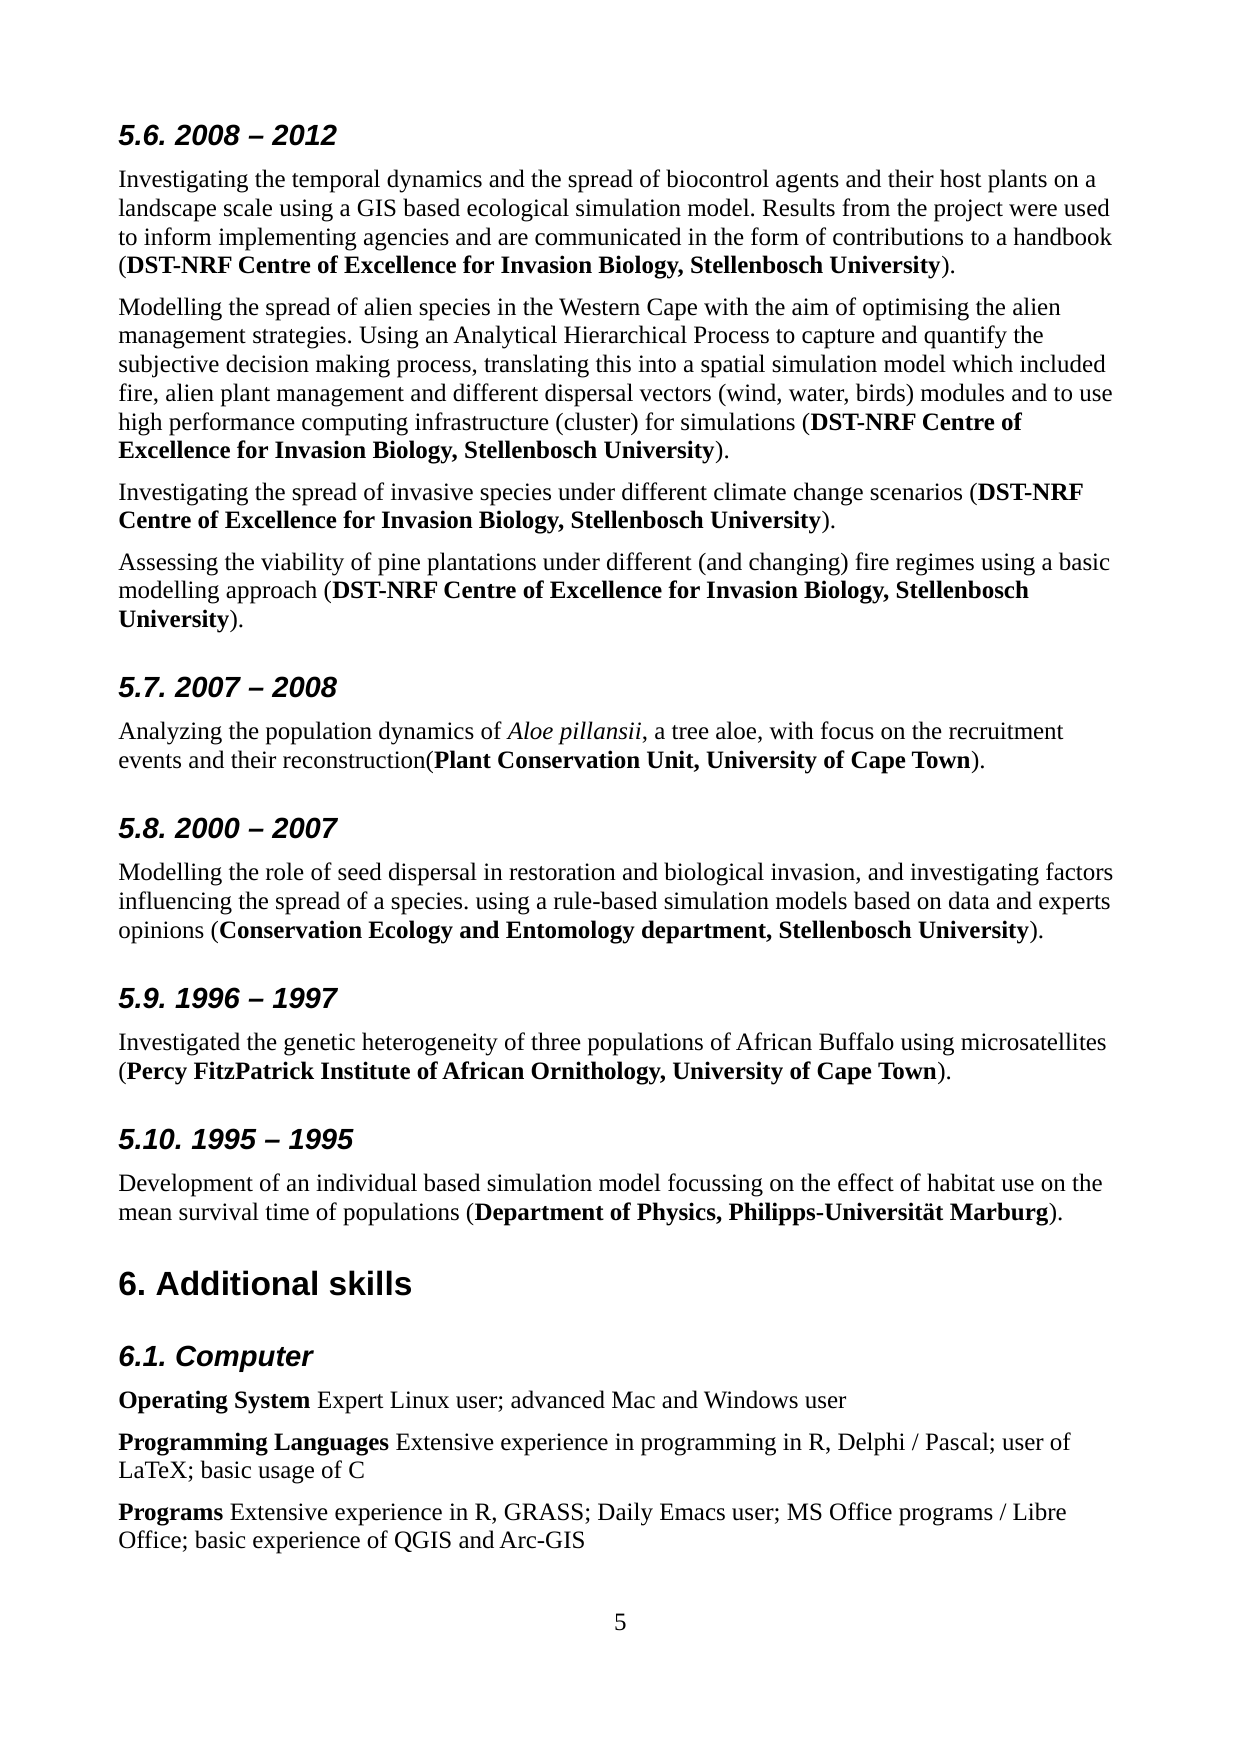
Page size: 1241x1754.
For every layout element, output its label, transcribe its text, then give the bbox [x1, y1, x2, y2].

subtitle Computer [118, 1339, 1122, 1373]
text Assessing the viability of pine plantations under different (and changing) fire regimes using a basic modelling approach (DST-NRF Centre of Excellence for Invasion Biology, Stellenbosch University). [118, 547, 1122, 633]
subtitle 2007 – 2008 [118, 670, 1122, 704]
text Analyzing the population dynamics of Aloe pillansii, a tree aloe, with focus on the recruitment events and their reconstruction(Plant Conservation Unit, University of Cape Town). [118, 716, 1122, 774]
subtitle 1996 – 1997 [118, 981, 1122, 1015]
text Modelling the spread of alien species in the Western Cape with the aim of optimising the alien management strategies. Using an Analytical Hierarchical Process to capture and quantify the subjective decision making process, translating this into a spatial simulation model which included fire, alien plant management and different dispersal vectors (wind, water, birds) modules and to use high performance computing infrastructure (cluster) for simulations (DST-NRF Centre of Excellence for Invasion Biology, Stellenbosch University). [118, 292, 1122, 464]
text Programming Languages Extensive experience in programming in R, Delphi / Pascal; user of LaTeX; basic usage of C [118, 1427, 1122, 1484]
subtitle Additional skills [118, 1263, 1122, 1302]
subtitle 2008 – 2012 [118, 118, 1122, 152]
text Modelling the role of seed dispersal in restoration and biological invasion, and investigating factors influencing the spread of a species. using a rule-based simulation models based on data and experts opinions (Conservation Ecology and Entomology department, Stellenbosch University). [118, 857, 1122, 944]
text Operating System Expert Linux user; advanced Mac and Windows user [118, 1386, 1122, 1414]
subtitle 2000 – 2007 [118, 811, 1122, 845]
text Investigating the temporal dynamics and the spread of biocontrol agents and their host plants on a landscape scale using a GIS based ecological simulation model. Results from the project were used to inform implementing agencies and are communicated in the form of contributions to a handbook (DST-NRF Centre of Excellence for Invasion Biology, Stellenbosch University). [118, 164, 1122, 279]
text Development of an individual based simulation model focussing on the effect of habitat use on the mean survival time of populations (Department of Physics, Philipps-Universität Marburg). [118, 1168, 1122, 1226]
text Investigated the genetic heterogeneity of three populations of African Buffalo using microsatellites (Percy FitzPatrick Institute of African Ornithology, University of Cape Town). [118, 1027, 1122, 1085]
text Programs Extensive experience in R, GRASS; Daily Emacs user; MS Office programs / Libre Office; basic experience of QGIS and Arc-GIS [118, 1497, 1122, 1554]
text Investigating the spread of invasive species under different climate change scenarios (DST-NRF Centre of Excellence for Invasion Biology, Stellenbosch University). [118, 477, 1122, 534]
subtitle 1995 – 1995 [118, 1122, 1122, 1156]
